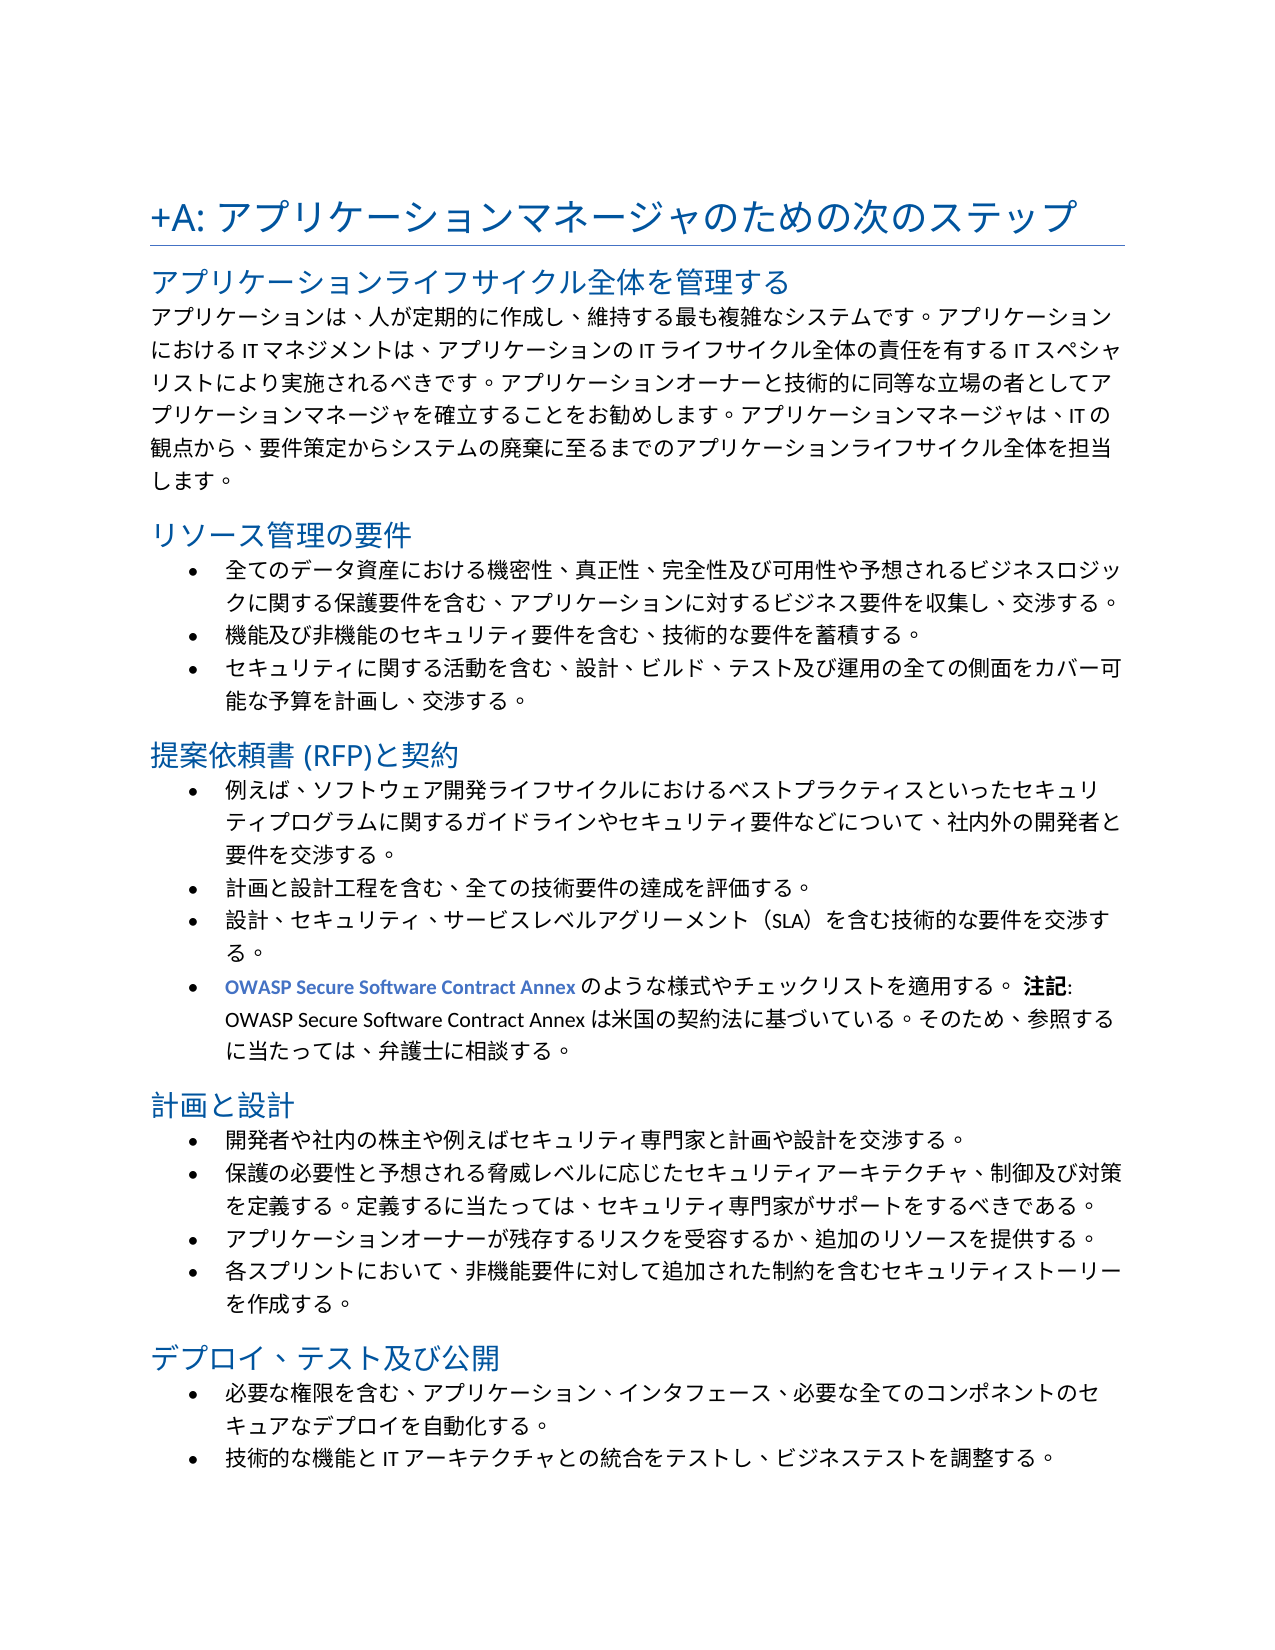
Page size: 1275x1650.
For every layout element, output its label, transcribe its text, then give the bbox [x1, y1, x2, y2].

list アプリケーションオーナーが残存するリスクを受容するか、追加のリソースを提供する。 [187, 1223, 1125, 1253]
list 各スプリントにおいて、非機能要件に対して追加された制約を含むセキュリティストーリーを作成する。 [187, 1256, 1125, 1319]
list 保護の必要性と予想される脅威レベルに応じたセキュリティアーキテクチャ、制御及び対策を定義する。定義するに当たっては、セキュリティ専門家がサポートをするべきである。 [187, 1158, 1125, 1221]
list OWASP Secure Software Contract Annexのような様式やチェックリストを適用する。 注記: OWASP Secure Software Contract Annexは米国の契約法に基づいている。そのため、参照するに当たっては、弁護士に相談する。 [187, 971, 1125, 1066]
subtitle +A: アプリケーションマネージャのための次のステップ [150, 192, 1125, 245]
list 技術的な機能とITアーキテクチャとの統合をテストし、ビジネステストを調整する。 [187, 1443, 1125, 1473]
subtitle アプリケーションライフサイクル全体を管理する [150, 262, 1125, 302]
list 計画と設計工程を含む、全ての技術要件の達成を評価する。 [187, 873, 1125, 903]
list 必要な権限を含む、アプリケーション、インタフェース、必要な全てのコンポネントのセキュアなデプロイを自動化する。 [187, 1378, 1125, 1441]
text アプリケーションは、人が定期的に作成し、維持する最も複雑なシステムです。アプリケーションにおけるITマネジメントは、アプリケーションのITライフサイクル全体の責任を有するITスペシャリストにより実施されるべきです。アプリケーションオーナーと技術的に同等な立場の者としてアプリケーションマネージャを確立することをお勧めします。アプリケーションマネージャは、ITの観点から、要件策定からシステムの廃棄に至るまでのアプリケーションライフサイクル全体を担当します。 [150, 302, 1125, 496]
subtitle リソース管理の要件 [150, 515, 1125, 555]
subtitle 計画と設計 [150, 1086, 1125, 1125]
list 例えば、ソフトウェア開発ライフサイクルにおけるベストプラクティスといったセキュリティプログラムに関するガイドラインやセキュリティ要件などについて、社内外の開発者と要件を交渉する。 [187, 775, 1125, 870]
list 開発者や社内の株主や例えばセキュリティ専門家と計画や設計を交渉する。 [187, 1125, 1125, 1155]
list 全てのデータ資産における機密性、真正性、完全性及び可用性や予想されるビジネスロジックに関する保護要件を含む、アプリケーションに対するビジネス要件を収集し、交渉する。 [187, 555, 1125, 617]
subtitle デプロイ、テスト及び公開 [150, 1338, 1125, 1378]
list 機能及び非機能のセキュリティ要件を含む、技術的な要件を蓄積する。 [187, 620, 1125, 650]
subtitle 提案依頼書 (RFP)と契約 [150, 735, 1125, 775]
list 設計、セキュリティ、サービスレベルアグリーメント（SLA）を含む技術的な要件を交渉する。 [187, 906, 1125, 968]
list セキュリティに関する活動を含む、設計、ビルド、テスト及び運用の全ての側面をカバー可能な予算を計画し、交渉する。 [187, 653, 1125, 715]
